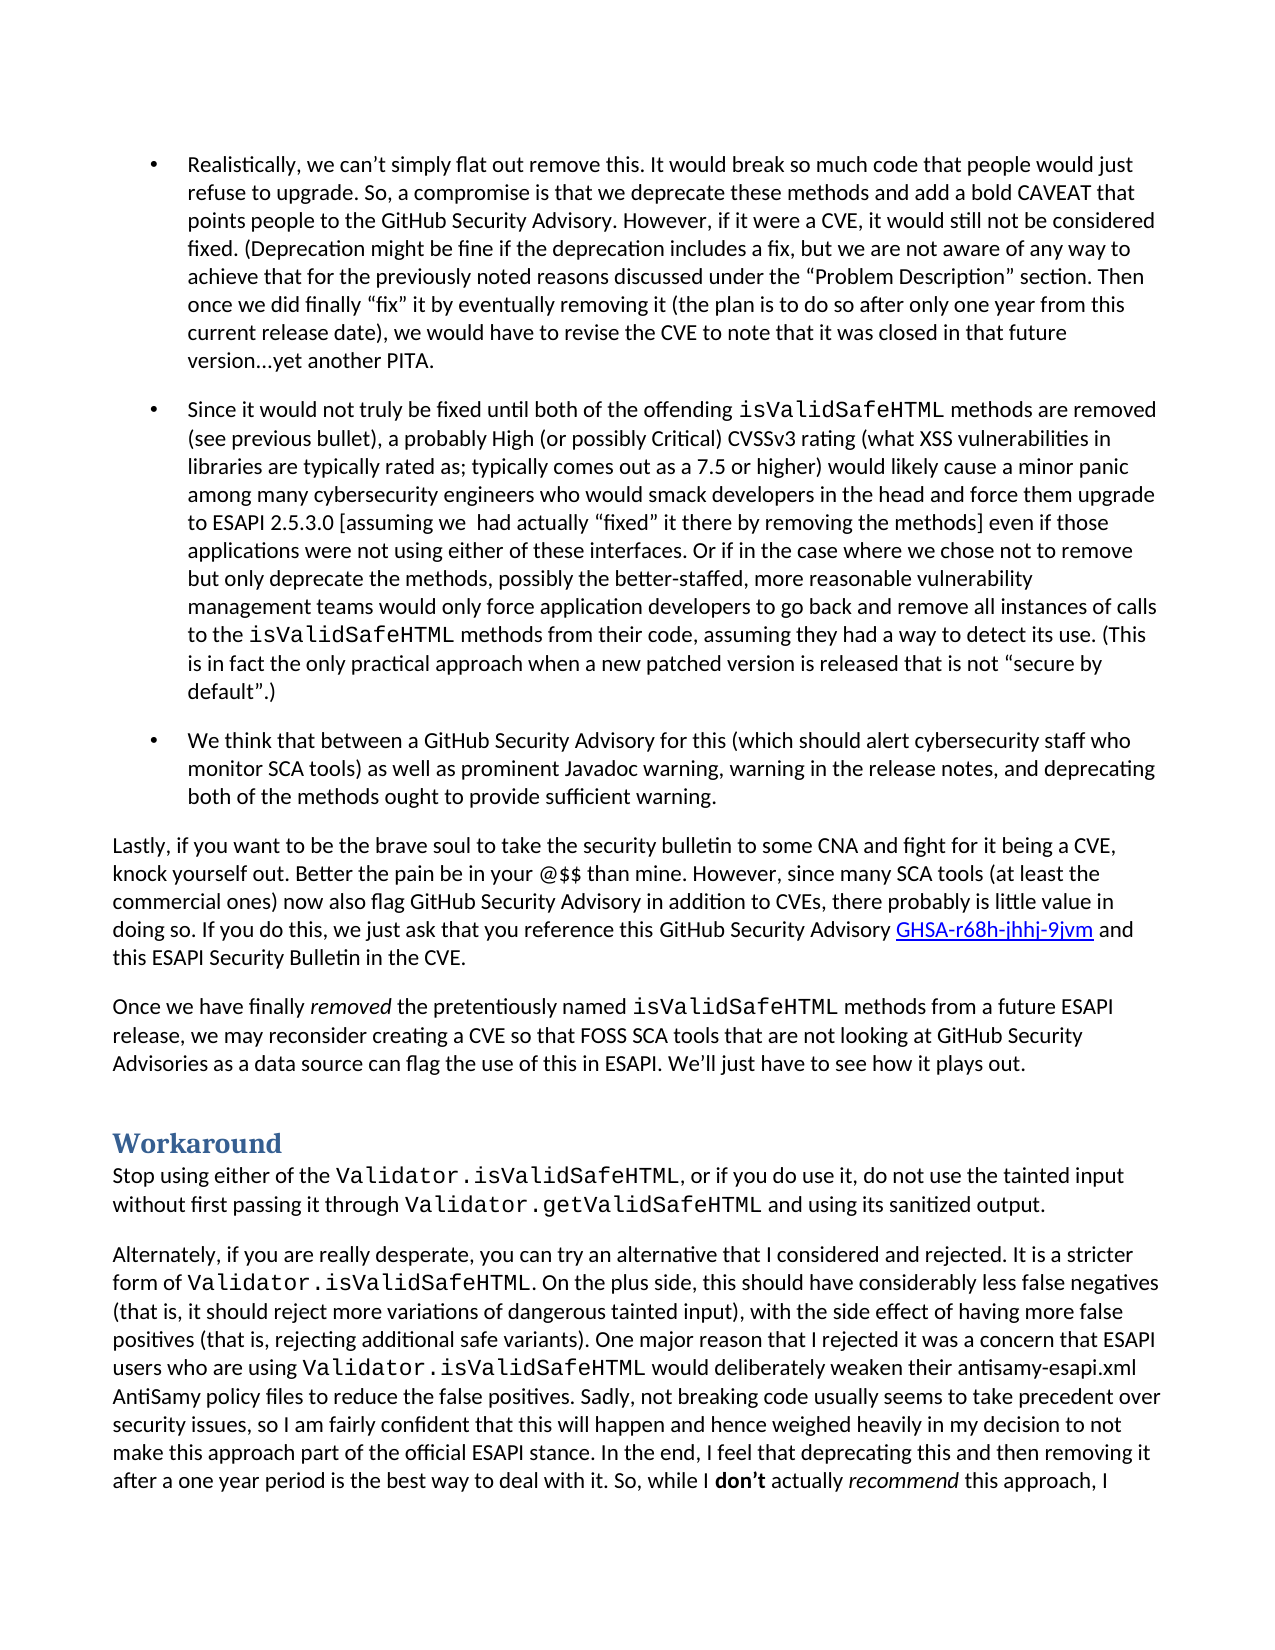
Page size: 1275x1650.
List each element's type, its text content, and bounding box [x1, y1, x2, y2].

text Lastly, if you want to be the brave soul to take the security bulletin to some CNA and fight for it being a CVE, knock yourself out. Better the pain be in your @$$ than mine. However, since many SCA tools (at least the commercial ones) now also flag GitHub Security Advisory in addition to CVEs, there probably is little value in doing so. If you do this, we just ask that you reference this GitHub Security Advisory GHSA-r68h-jhhj-9jvm and this ESAPI Security Bulletin in the CVE. [112, 831, 1162, 971]
subtitle Workaround [112, 1127, 1162, 1161]
list Realistically, we can’t simply flat out remove this. It would break so much code that people would just refuse to upgrade. So, a compromise is that we deprecate these methods and add a bold CAVEAT that points people to the GitHub Security Advisory. However, if it were a CVE, it would still not be considered fixed. (Deprecation might be fine if the deprecation includes a fix, but we are not aware of any way to achieve that for the previously noted reasons discussed under the “Problem Description” section. Then once we did finally “fix” it by eventually removing it (the plan is to do so after only one year from this current release date), we would have to revise the CVE to note that it was closed in that future version...yet another PITA. [150, 150, 1162, 374]
list We think that between a GitHub Security Advisory for this (which should alert cybersecurity staff who monitor SCA tools) as well as prominent Javadoc warning, warning in the release notes, and deprecating both of the methods ought to provide sufficient warning. [150, 726, 1162, 810]
list Since it would not truly be fixed until both of the offending isValidSafeHTML methods are removed (see previous bullet), a probably High (or possibly Critical) CVSSv3 rating (what XSS vulnerabilities in libraries are typically rated as; typically comes out as a 7.5 or higher) would likely cause a minor panic among many cybersecurity engineers who would smack developers in the head and force them upgrade to ESAPI 2.5.3.0 [assuming we had actually “fixed” it there by removing the methods] even if those applications were not using either of these interfaces. Or if in the case where we chose not to remove but only deprecate the methods, possibly the better-staffed, more reasonable vulnerability management teams would only force application developers to go back and remove all instances of calls to the isValidSafeHTML methods from their code, assuming they had a way to detect its use. (This is in fact the only practical approach when a new patched version is released that is not “secure by default”.) [150, 395, 1162, 706]
text Once we have finally removed the pretentiously named isValidSafeHTML methods from a future ESAPI release, we may reconsider creating a CVE so that FOSS SCA tools that are not looking at GitHub Security Advisories as a data source can flag the use of this in ESAPI. We’ll just have to see how it plays out. [112, 992, 1162, 1077]
text Stop using either of the Validator.isValidSafeHTML, or if you do use it, do not use the tainted input without first passing it through Validator.getValidSafeHTML and using its sanitized output. [112, 1161, 1162, 1219]
text Alternately, if you are really desperate, you can try an alternative that I considered and rejected. It is a stricter form of Validator.isValidSafeHTML. On the plus side, this should have considerably less false negatives (that is, it should reject more variations of dangerous tainted input), with the side effect of having more false positives (that is, rejecting additional safe variants). One major reason that I rejected it was a concern that ESAPI users who are using Validator.isValidSafeHTML would deliberately weaken their antisamy-esapi.xml AntiSamy policy files to reduce the false positives. Sadly, not breaking code usually seems to take precedent over security issues, so I am fairly confident that this will happen and hence weighed heavily in my decision to not make this approach part of the official ESAPI stance. In the end, I feel that deprecating this and then removing it after a one year period is the best way to deal with it. So, while I don’t actually recommend this approach, I [112, 1240, 1162, 1494]
